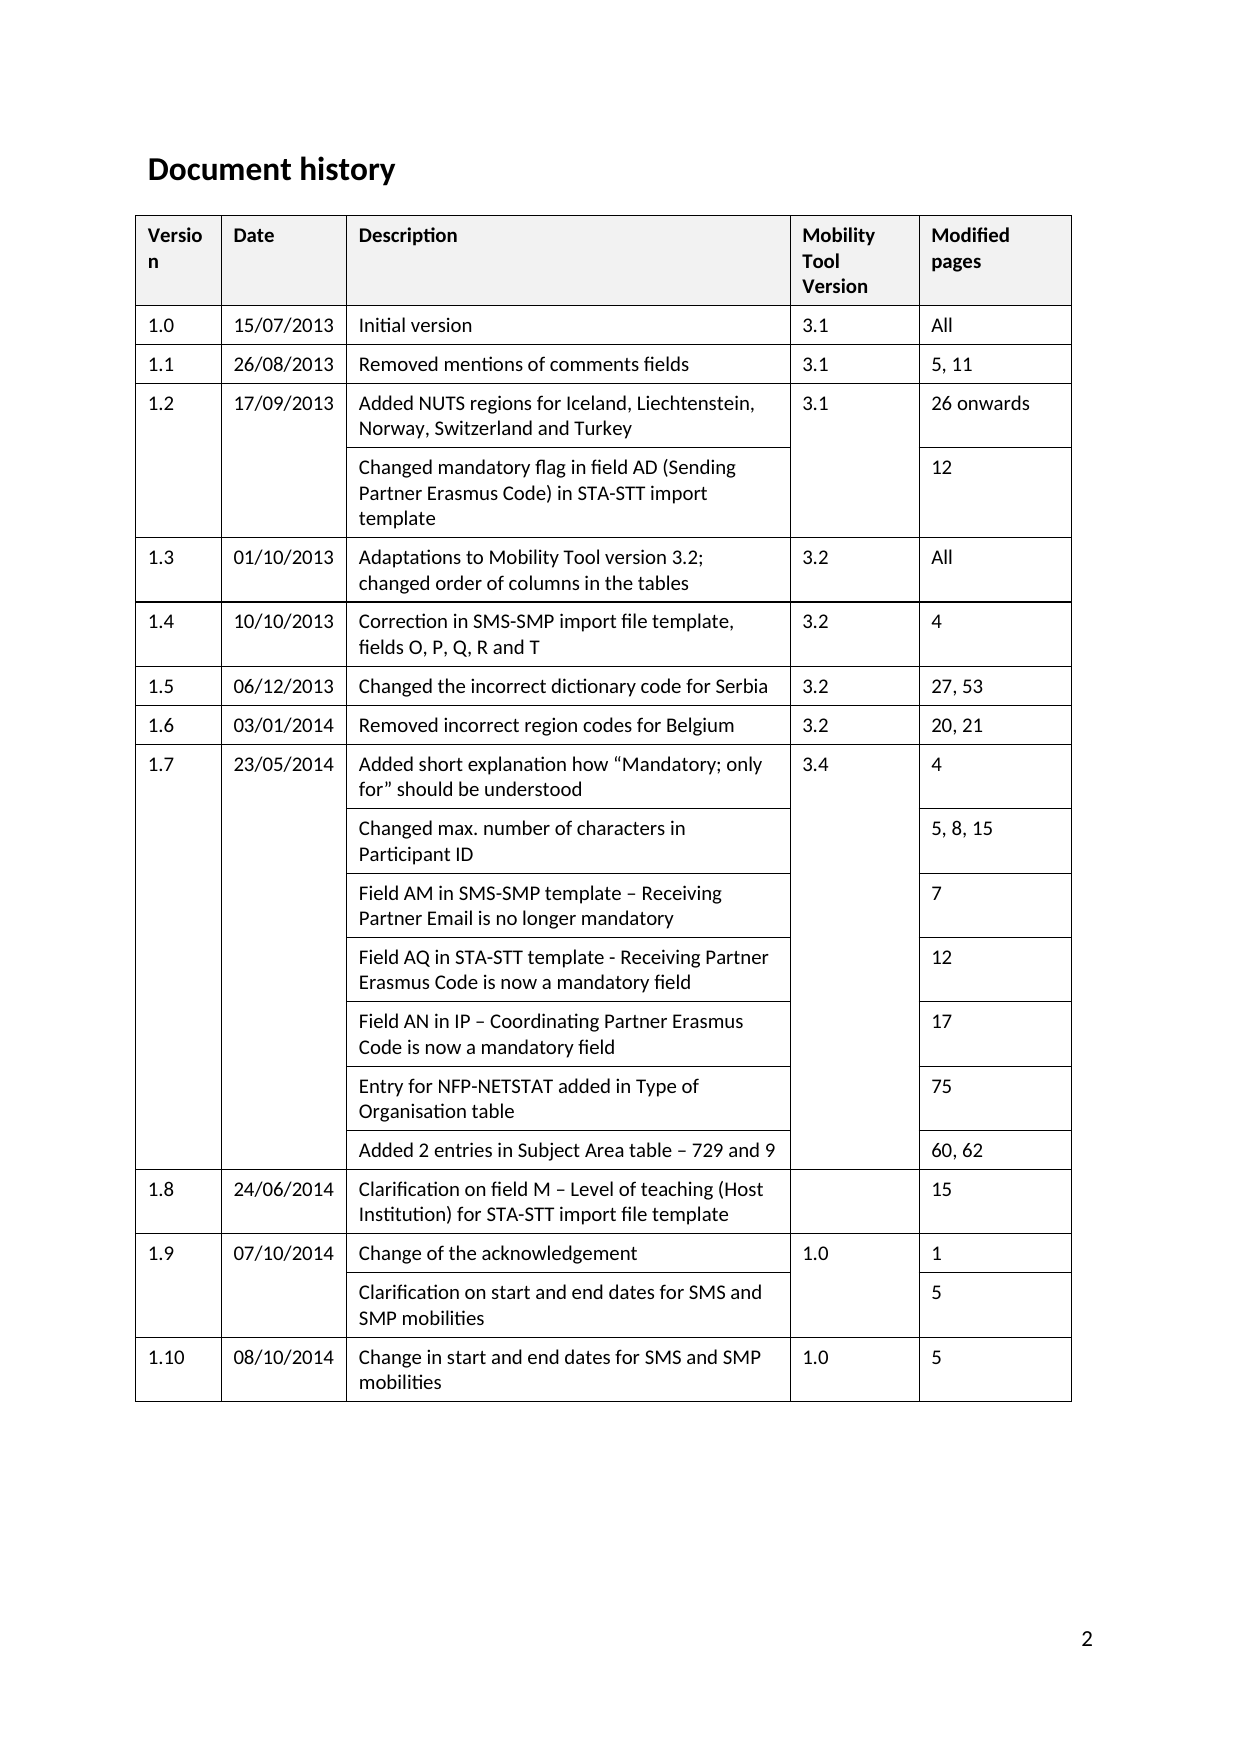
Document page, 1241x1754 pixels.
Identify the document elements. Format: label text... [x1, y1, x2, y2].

table_cell 12 [920, 938, 1071, 1001]
table_cell 1.8 [136, 1170, 221, 1233]
table_cell 1.3 [136, 538, 221, 601]
table_cell [791, 1170, 919, 1233]
table_cell Added short explanation how “Mandatory; only for” should be understood [347, 745, 790, 808]
table_cell Field AQ in STA-STT template - Receiving Partner Erasmus Code is now a mandatory field [347, 938, 790, 1001]
table_cell 15/07/2013 [222, 306, 346, 344]
table_cell Added 2 entries in Subject Area table – 729 and 9 [347, 1131, 790, 1169]
table_cell 26/08/2013 [222, 345, 346, 383]
table_cell 5, 11 [920, 345, 1071, 383]
table_cell 1.0 [791, 1234, 919, 1337]
table_cell Changed mandatory flag in field AD (Sending Partner Erasmus Code) in STA-STT import template [347, 448, 790, 537]
table_cell 1.2 [136, 384, 221, 537]
table_cell All [920, 306, 1071, 344]
table_cell Initial version [347, 306, 790, 344]
table_cell 1 [920, 1234, 1071, 1272]
table_cell 1.0 [136, 306, 221, 344]
table_cell 20, 21 [920, 706, 1071, 744]
table_header Version [136, 216, 221, 305]
table_cell Change in start and end dates for SMS and SMP mobilities [347, 1338, 790, 1401]
table_cell 23/05/2014 [222, 745, 346, 1169]
table_cell 4 [920, 603, 1071, 666]
table_cell 4 [920, 745, 1071, 808]
table_cell 75 [920, 1067, 1071, 1130]
text Document history [148, 148, 1093, 188]
table_cell 60, 62 [920, 1131, 1071, 1169]
table_cell 3.1 [791, 306, 919, 344]
table_cell Changed the incorrect dictionary code for Serbia [347, 667, 790, 705]
table_cell 17/09/2013 [222, 384, 346, 537]
table_header Mobility Tool Version [791, 216, 919, 305]
table_cell 1.0 [791, 1338, 919, 1401]
table_cell 1.9 [136, 1234, 221, 1337]
table_cell 3.2 [791, 603, 919, 666]
table_cell 5, 8, 15 [920, 809, 1071, 872]
table_cell 15 [920, 1170, 1071, 1233]
table_cell Correction in SMS-SMP import file template, fields O, P, Q, R and T [347, 603, 790, 666]
table_cell 3.4 [791, 745, 919, 1169]
table_cell 3.1 [791, 345, 919, 383]
table_cell 1.5 [136, 667, 221, 705]
table_cell Change of the acknowledgement [347, 1234, 790, 1272]
table_cell 26 onwards [920, 384, 1071, 447]
table_cell 5 [920, 1338, 1071, 1401]
table_cell Changed max. number of characters in Participant ID [347, 809, 790, 872]
table_cell 3.1 [791, 384, 919, 537]
table_cell 10/10/2013 [222, 603, 346, 666]
table_cell 3.2 [791, 538, 919, 601]
table_cell 7 [920, 874, 1071, 937]
table_cell 1.7 [136, 745, 221, 1169]
table_header Modified pages [920, 216, 1071, 305]
table_cell 24/06/2014 [222, 1170, 346, 1233]
table_cell 06/12/2013 [222, 667, 346, 705]
table_header Date [222, 216, 346, 305]
table_cell Clarification on start and end dates for SMS and SMP mobilities [347, 1273, 790, 1337]
table_cell 3.2 [791, 706, 919, 744]
table_cell Field AM in SMS-SMP template – Receiving Partner Email is no longer mandatory [347, 874, 790, 937]
table_cell Removed mentions of comments fields [347, 345, 790, 383]
table_cell 07/10/2014 [222, 1234, 346, 1337]
table_cell 01/10/2013 [222, 538, 346, 601]
table_cell 27, 53 [920, 667, 1071, 705]
table_cell Added NUTS regions for Iceland, Liechtenstein, Norway, Switzerland and Turkey [347, 384, 790, 447]
table_cell Removed incorrect region codes for Belgium [347, 706, 790, 744]
table_cell 1.10 [136, 1338, 221, 1401]
table_cell 5 [920, 1273, 1071, 1337]
table_cell 08/10/2014 [222, 1338, 346, 1401]
table_cell 3.2 [791, 667, 919, 705]
table_cell 1.4 [136, 603, 221, 666]
table_cell All [920, 538, 1071, 601]
table_cell 17 [920, 1002, 1071, 1066]
table_header Description [347, 216, 790, 305]
table_cell Clarification on field M – Level of teaching (Host Institution) for STA-STT import file template [347, 1170, 790, 1233]
table_cell Field AN in IP – Coordinating Partner Erasmus Code is now a mandatory field [347, 1002, 790, 1066]
table_cell Adaptations to Mobility Tool version 3.2; changed order of columns in the tables [347, 538, 790, 601]
table_cell Entry for NFP-NETSTAT added in Type of Organisation table [347, 1067, 790, 1130]
table_cell 12 [920, 448, 1071, 537]
table_cell 03/01/2014 [222, 706, 346, 744]
table_cell 1.1 [136, 345, 221, 383]
table_cell 1.6 [136, 706, 221, 744]
